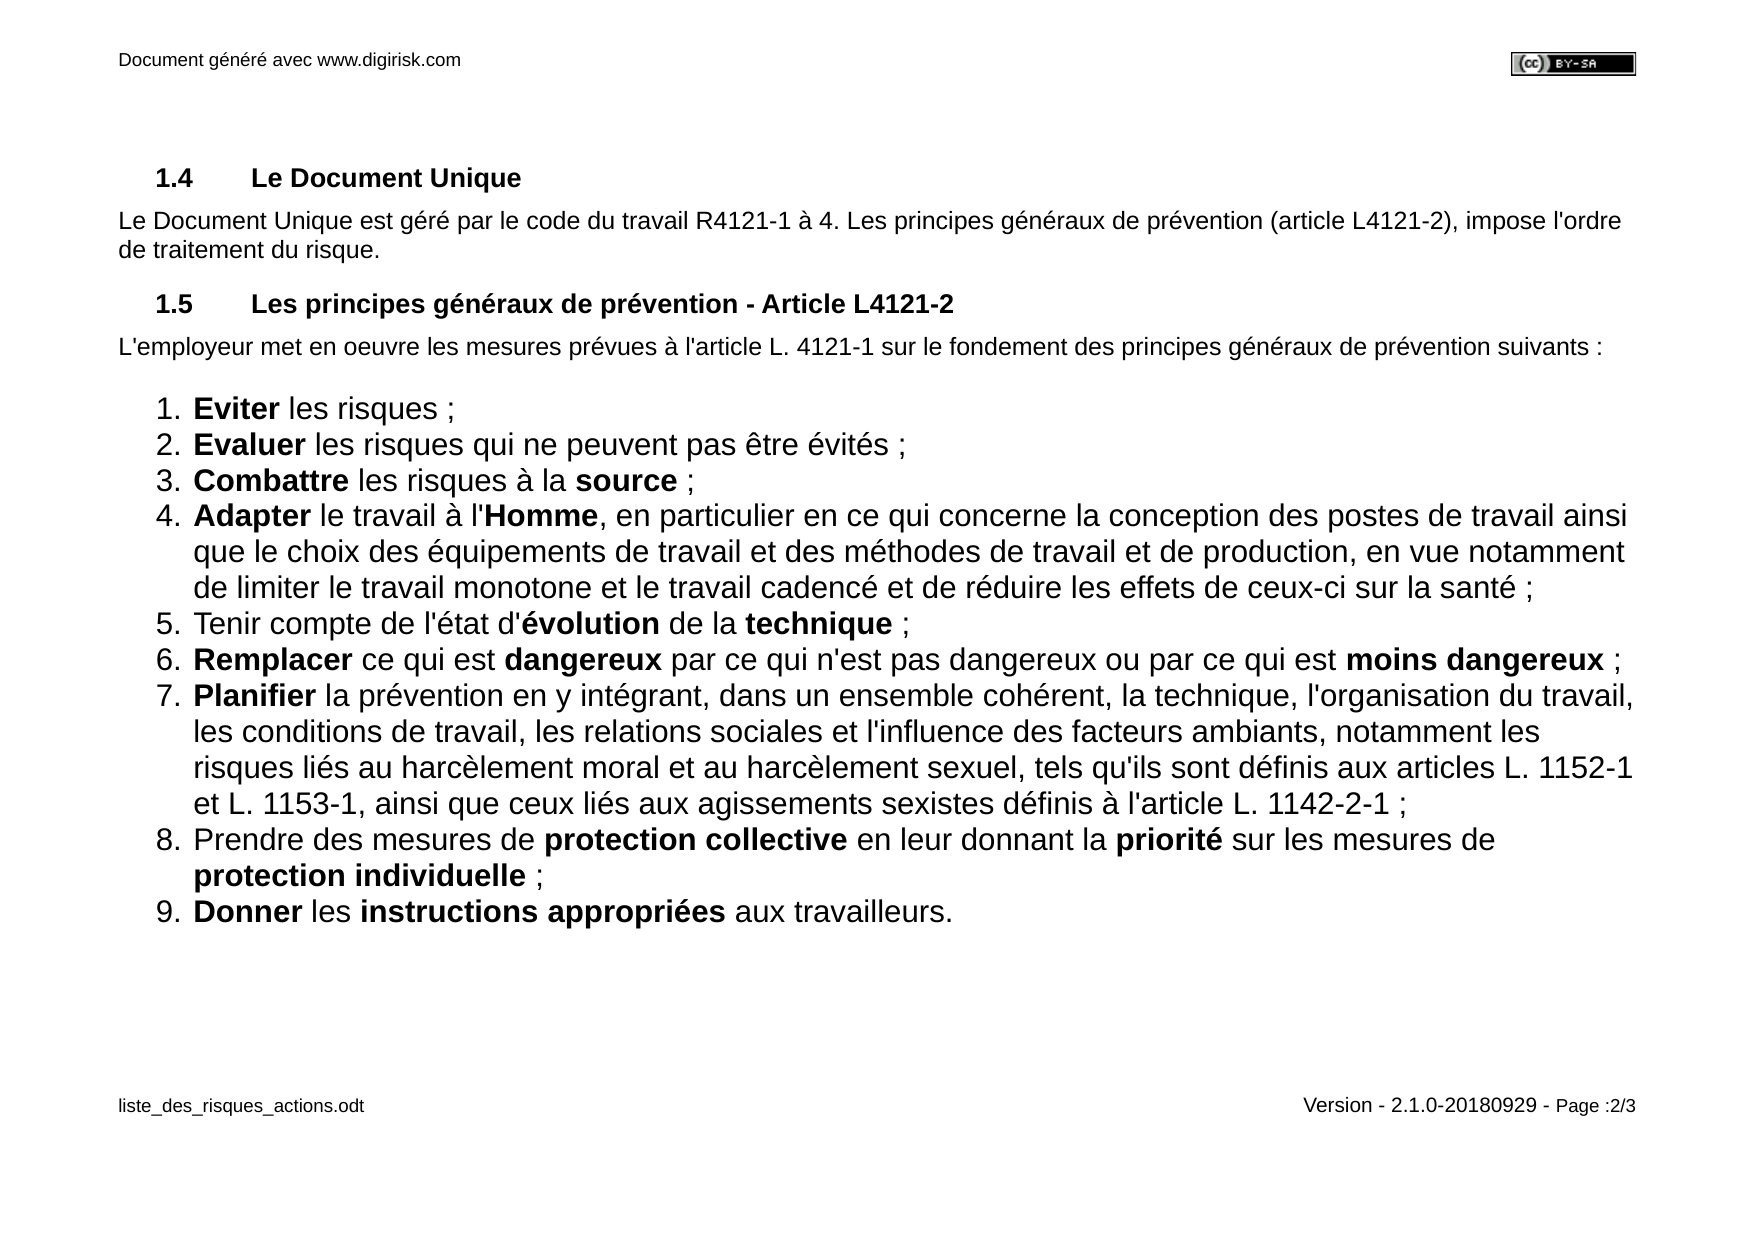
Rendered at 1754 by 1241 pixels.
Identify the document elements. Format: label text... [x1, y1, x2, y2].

list Prendre des mesures de protection collective en leur donnant la priorité sur les mesures de protection individuelle ; [156, 821, 1636, 893]
list Planifier la prévention en y intégrant, dans un ensemble cohérent, la technique, l'organisation du travail, les conditions de travail, les relations sociales et l'influence des facteurs ambiants, notamment les risques liés au harcèlement moral et au harcèlement sexuel, tels qu'ils sont définis aux articles L. 1152-1 et L. 1153-1, ainsi que ceux liés aux agissements sexistes définis à l'article L. 1142-2-1 ; [156, 677, 1636, 821]
list Evaluer les risques qui ne peuvent pas être évités ; [156, 426, 1636, 462]
subtitle Les principes généraux de prévention - Article L4121-2 [148, 288, 1636, 320]
list Tenir compte de l'état d'évolution de la technique ; [156, 605, 1636, 641]
list Donner les instructions appropriées aux travailleurs. [156, 893, 1636, 929]
list Eviter les risques ; [156, 390, 1636, 426]
list Remplacer ce qui est dangereux par ce qui n'est pas dangereux ou par ce qui est moins dangereux ; [156, 641, 1636, 677]
text L'employeur met en oeuvre les mesures prévues à l'article L. 4121-1 sur le fondement des principes généraux de prévention suivants : [118, 332, 1636, 361]
picture [1511, 52, 1637, 76]
list Adapter le travail à l'Homme, en particulier en ce qui concerne la conception des postes de travail ainsi que le choix des équipements de travail et des méthodes de travail et de production, en vue notamment de limiter le travail monotone et le travail cadencé et de réduire les effets de ceux-ci sur la santé ; [156, 497, 1636, 605]
list Combattre les risques à la source ; [156, 462, 1636, 497]
text Le Document Unique est géré par le code du travail R4121-1 à 4. Les principes généraux de prévention (article L4121-2), impose l'ordre de traitement du risque. [118, 206, 1636, 263]
subtitle Le Document Unique [148, 162, 1636, 193]
